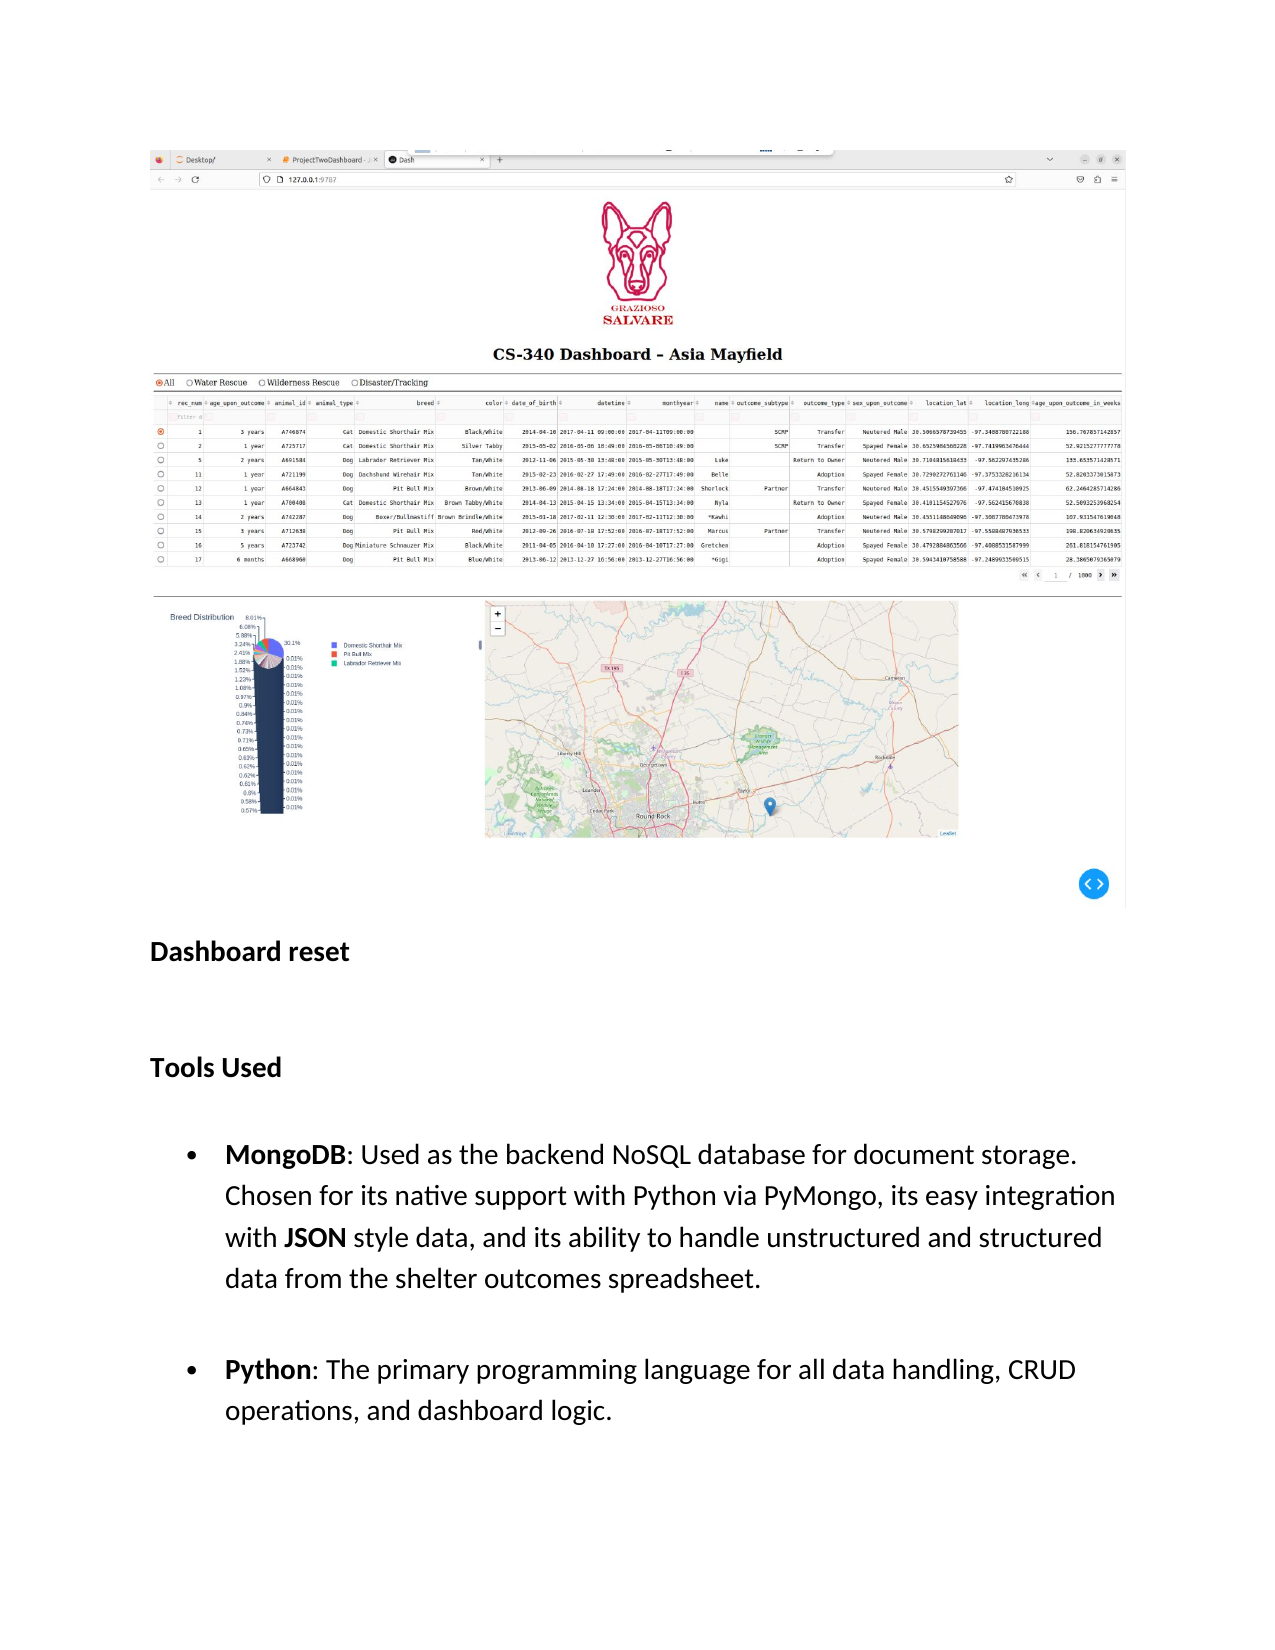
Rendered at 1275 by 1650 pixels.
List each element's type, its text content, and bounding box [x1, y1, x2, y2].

text Dashboard reset [150, 933, 1125, 969]
text Tools Used [150, 1049, 1125, 1084]
list MongoDB: Used as the backend NoSQL database for document storage. Chosen for its native support with Python via PyMongo, its easy integration with JSON style data, and its ability to handle unstructured and structured data from the shelter outcomes spreadsheet. [187, 1136, 1125, 1296]
list Python: The primary programming language for all data handling, CRUD operations, and dashboard logic. [187, 1351, 1125, 1428]
